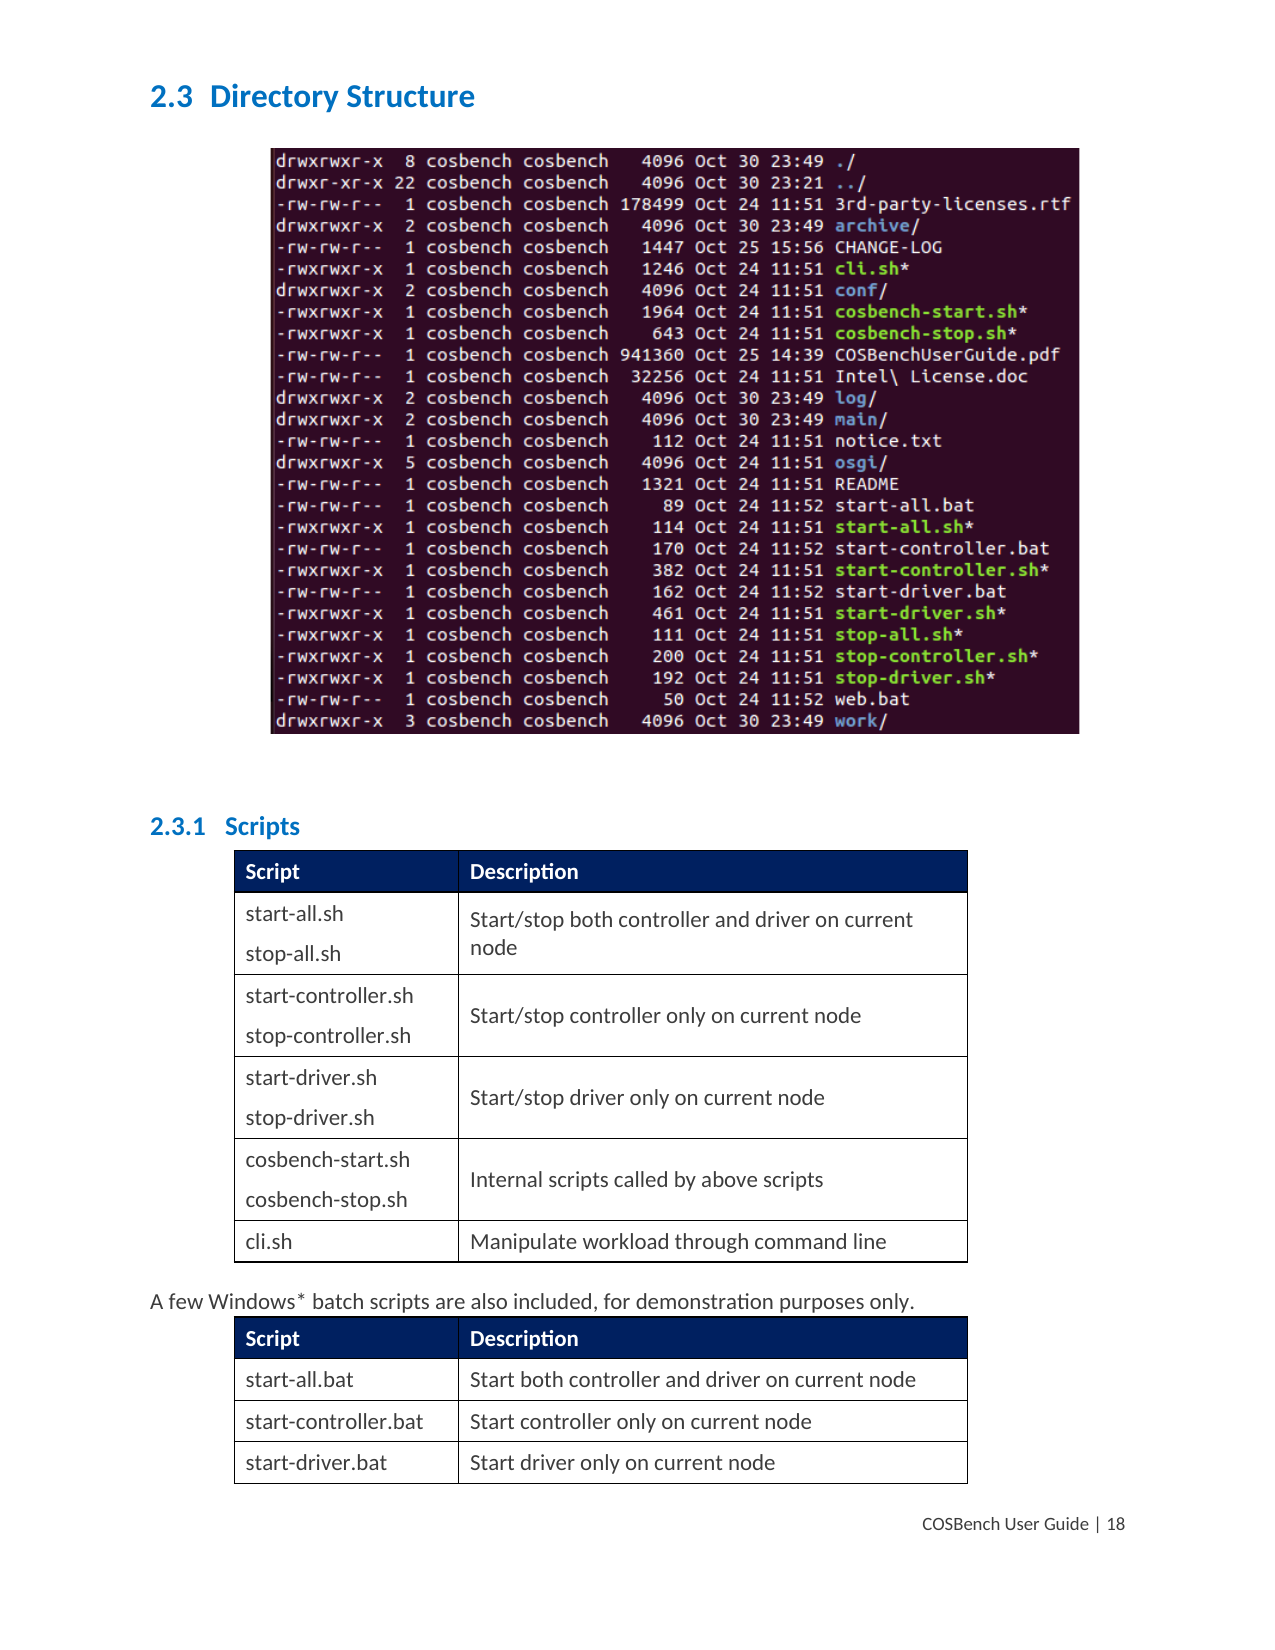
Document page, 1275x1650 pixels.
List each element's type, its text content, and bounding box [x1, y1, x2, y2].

table_cell cosbench-start.sh cosbench-stop.sh [235, 1139, 458, 1220]
table_cell Start/stop controller only on current node [459, 975, 967, 1056]
table_cell Start/stop both controller and driver on current node [459, 893, 967, 973]
table_cell cli.sh [235, 1221, 458, 1261]
table_cell start-all.sh stop-all.sh [235, 893, 458, 973]
table_header Script [235, 851, 458, 891]
table_cell Start driver only on current node [459, 1442, 967, 1483]
subtitle Directory Structure [150, 75, 1125, 116]
table_cell Start both controller and driver on current node [459, 1359, 967, 1399]
table_cell Start controller only on current node [459, 1401, 967, 1441]
table_header Description [459, 851, 967, 891]
table_cell start-controller.sh stop-controller.sh [235, 975, 458, 1056]
table_cell Internal scripts called by above scripts [459, 1139, 967, 1220]
table_cell Manipulate workload through command line [459, 1221, 967, 1261]
table_cell start-driver.sh stop-driver.sh [235, 1057, 458, 1138]
table_cell Start/stop driver only on current node [459, 1057, 967, 1138]
table_cell start-all.bat [235, 1359, 458, 1399]
text A few Windows* batch scripts are also included, for demonstration purposes only. [150, 1287, 1125, 1315]
picture [270, 148, 1080, 734]
subtitle Scripts [150, 809, 1125, 842]
table_header Script [235, 1318, 458, 1358]
table_cell start-driver.bat [235, 1442, 458, 1483]
table_header Description [459, 1318, 967, 1358]
table_cell start-controller.bat [235, 1401, 458, 1441]
